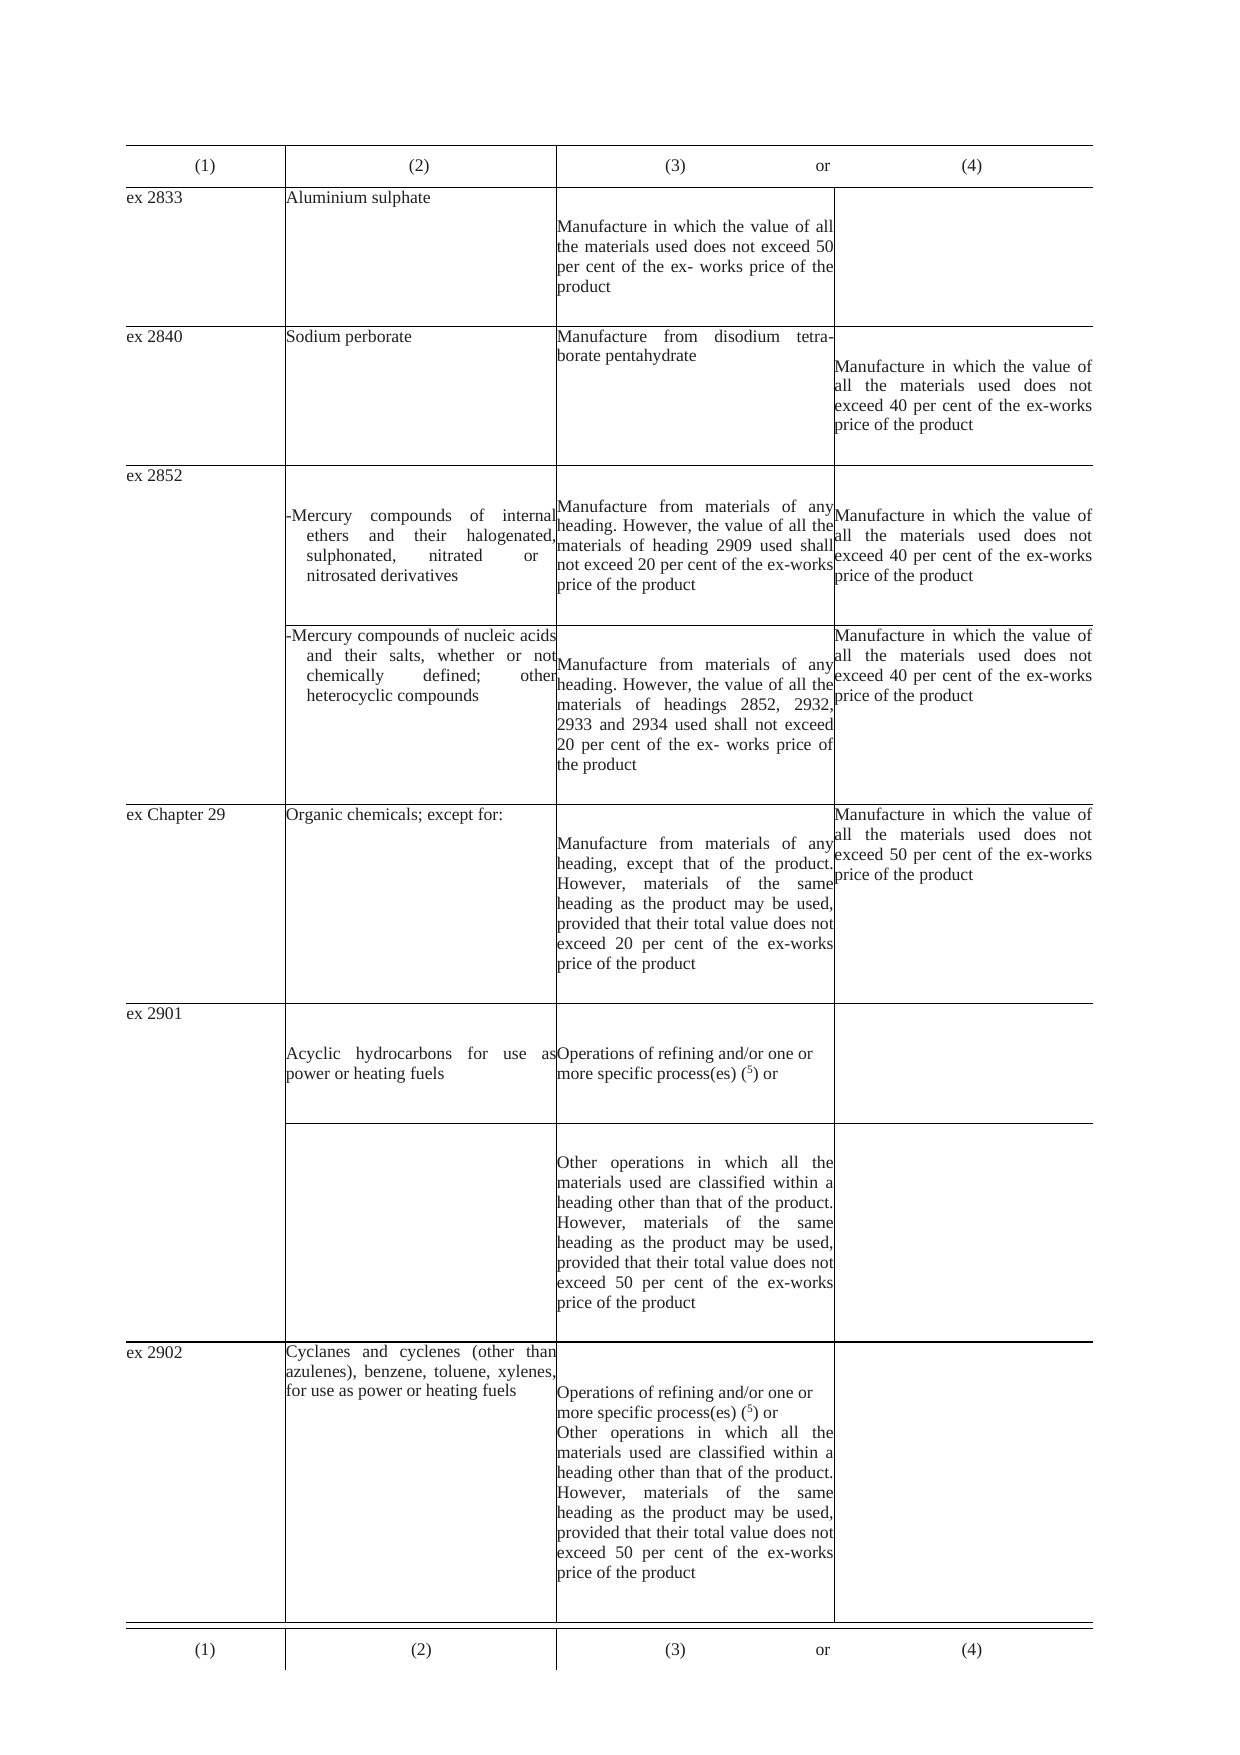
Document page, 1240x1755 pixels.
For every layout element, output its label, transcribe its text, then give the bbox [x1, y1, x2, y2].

table_cell Sodium perborate [286, 327, 556, 465]
table_cell [835, 1343, 1093, 1622]
table_cell ex 2902 [126, 1343, 285, 1622]
table_cell Organic chemicals; except for: [286, 805, 556, 1003]
table_header (2) [286, 146, 556, 187]
table_cell Manufacture from disodium tetra­borate pentahydrate [557, 327, 834, 465]
table_cell Operations of refining and/or one or more specific process(es) (5) or [557, 1004, 834, 1122]
table_cell Manufacture in which the value of all the materials used does not exceed 50 per cent of the ex-works price of the product [835, 805, 1093, 1003]
table_cell ex 2833 [126, 188, 285, 326]
table_cell Manufacture from materials of any heading. However, the value of all the materials of headings 2852, 2932, 2933 and 2934 used shall not exceed 20 per cent of the ex- works price of the product [557, 626, 834, 803]
table_header (3) or (4) [557, 146, 1093, 187]
table_cell -Mercury compounds of nucleic acids and their salts, whether or not chemically defined; other heterocyclic compounds [286, 626, 556, 803]
table_cell Manufacture in which the value of all the materials used does not exceed 40 per cent of the ex-works price of the product [835, 327, 1093, 465]
table_header (1) [126, 146, 285, 187]
table_cell Manufacture from materials of any heading. However, the value of all the materials of heading 2909 used shall not exceed 20 per cent of the ex-works price of the product [557, 466, 834, 624]
table_cell -Mercury compounds of internal ethers and their halogenated, sulphonated, nitrated or nitrosated derivatives [286, 466, 556, 624]
table_cell Manufacture in which the value of all the materials used does not exceed 40 per cent of the ex-works price of the product [835, 626, 1093, 803]
table_cell Acyclic hydrocarbons for use as power or heating fuels [286, 1004, 556, 1122]
table_cell ex 2901 [126, 1004, 285, 1341]
table_cell Other operations in which all the materials used are classified within a heading other than that of the product. However, materials of the same heading as the product may be used, provided that their total value does not exceed 50 per cent of the ex-works price of the product [557, 1124, 834, 1341]
table_cell [286, 1124, 556, 1341]
table_header (3) or (4) [557, 1629, 1093, 1670]
table_cell Manufacture in which the value of all the materials used does not exceed 50 per cent of the ex- works price of the product [557, 188, 834, 326]
table_header (2) [286, 1629, 556, 1670]
table_cell Manufacture in which the value of all the materials used does not exceed 40 per cent of the ex-works price of the product [835, 466, 1093, 624]
table_cell ex 2840 [126, 327, 285, 465]
table_cell [835, 1124, 1093, 1341]
table_cell Aluminium sulphate [286, 188, 556, 326]
table_cell Operations of refining and/or one or more specific process(es) (5) or Other operations in which all the materials used are classified within a heading other than that of the product. However, materials of the same heading as the product may be used, provided that their total value does not exceed 50 per cent of the ex-works price of the product [557, 1343, 834, 1622]
table_cell Cyclanes and cyclenes (other than azulenes), benzene, toluene, xylenes, for use as power or heating fuels [286, 1343, 556, 1622]
table_cell [835, 188, 1093, 326]
table_cell ex Chapter 29 [126, 805, 285, 1003]
table_cell [835, 1004, 1093, 1122]
table_cell Manufacture from materials of any heading, except that of the product. However, materials of the same heading as the product may be used, provided that their total value does not exceed 20 per cent of the ex-works price of the product [557, 805, 834, 1003]
table_header (1) [126, 1629, 285, 1670]
table_cell ex 2852 [126, 466, 285, 803]
